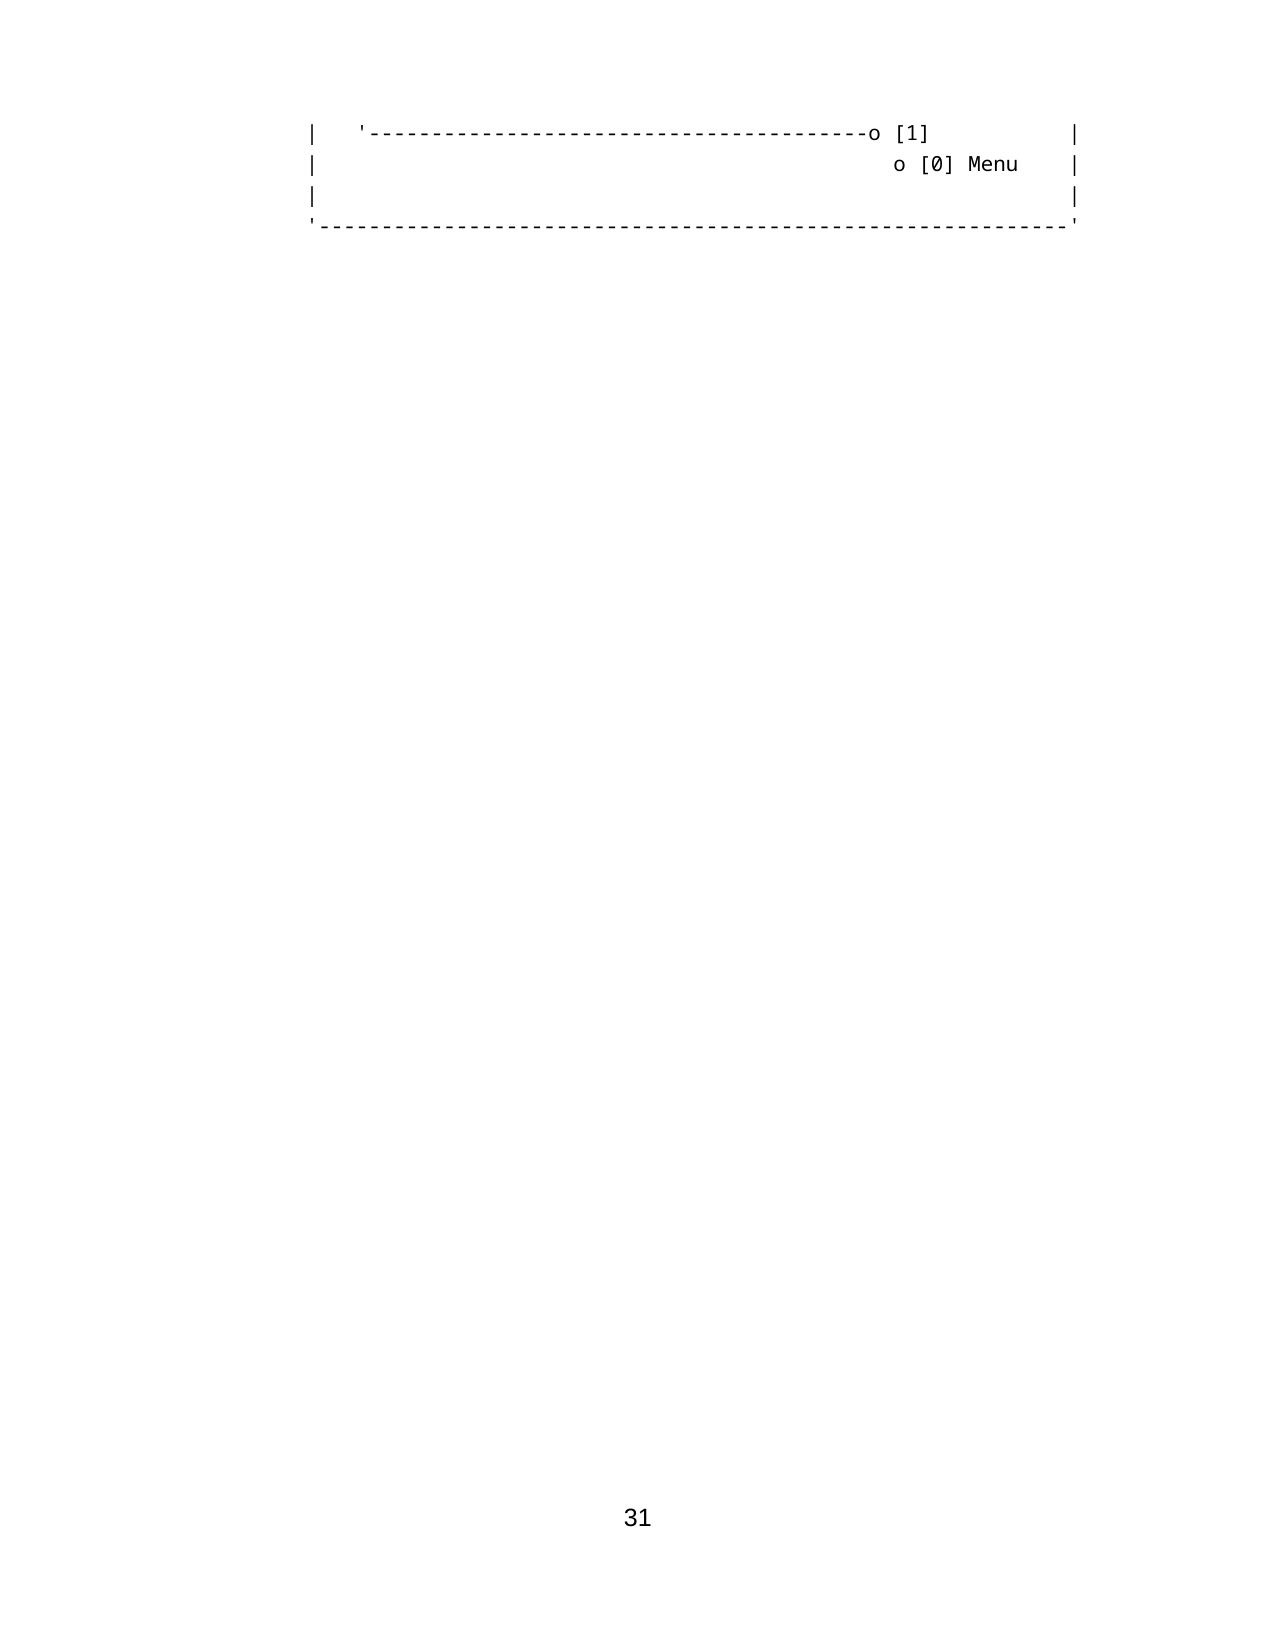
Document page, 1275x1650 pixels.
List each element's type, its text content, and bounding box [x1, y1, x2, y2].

text | '----------------------------------------o [1] | [118, 118, 1157, 147]
text | o [0] Menu | [118, 149, 1157, 178]
text | | [118, 180, 1157, 209]
text '------------------------------------------------------------' [118, 212, 1157, 240]
